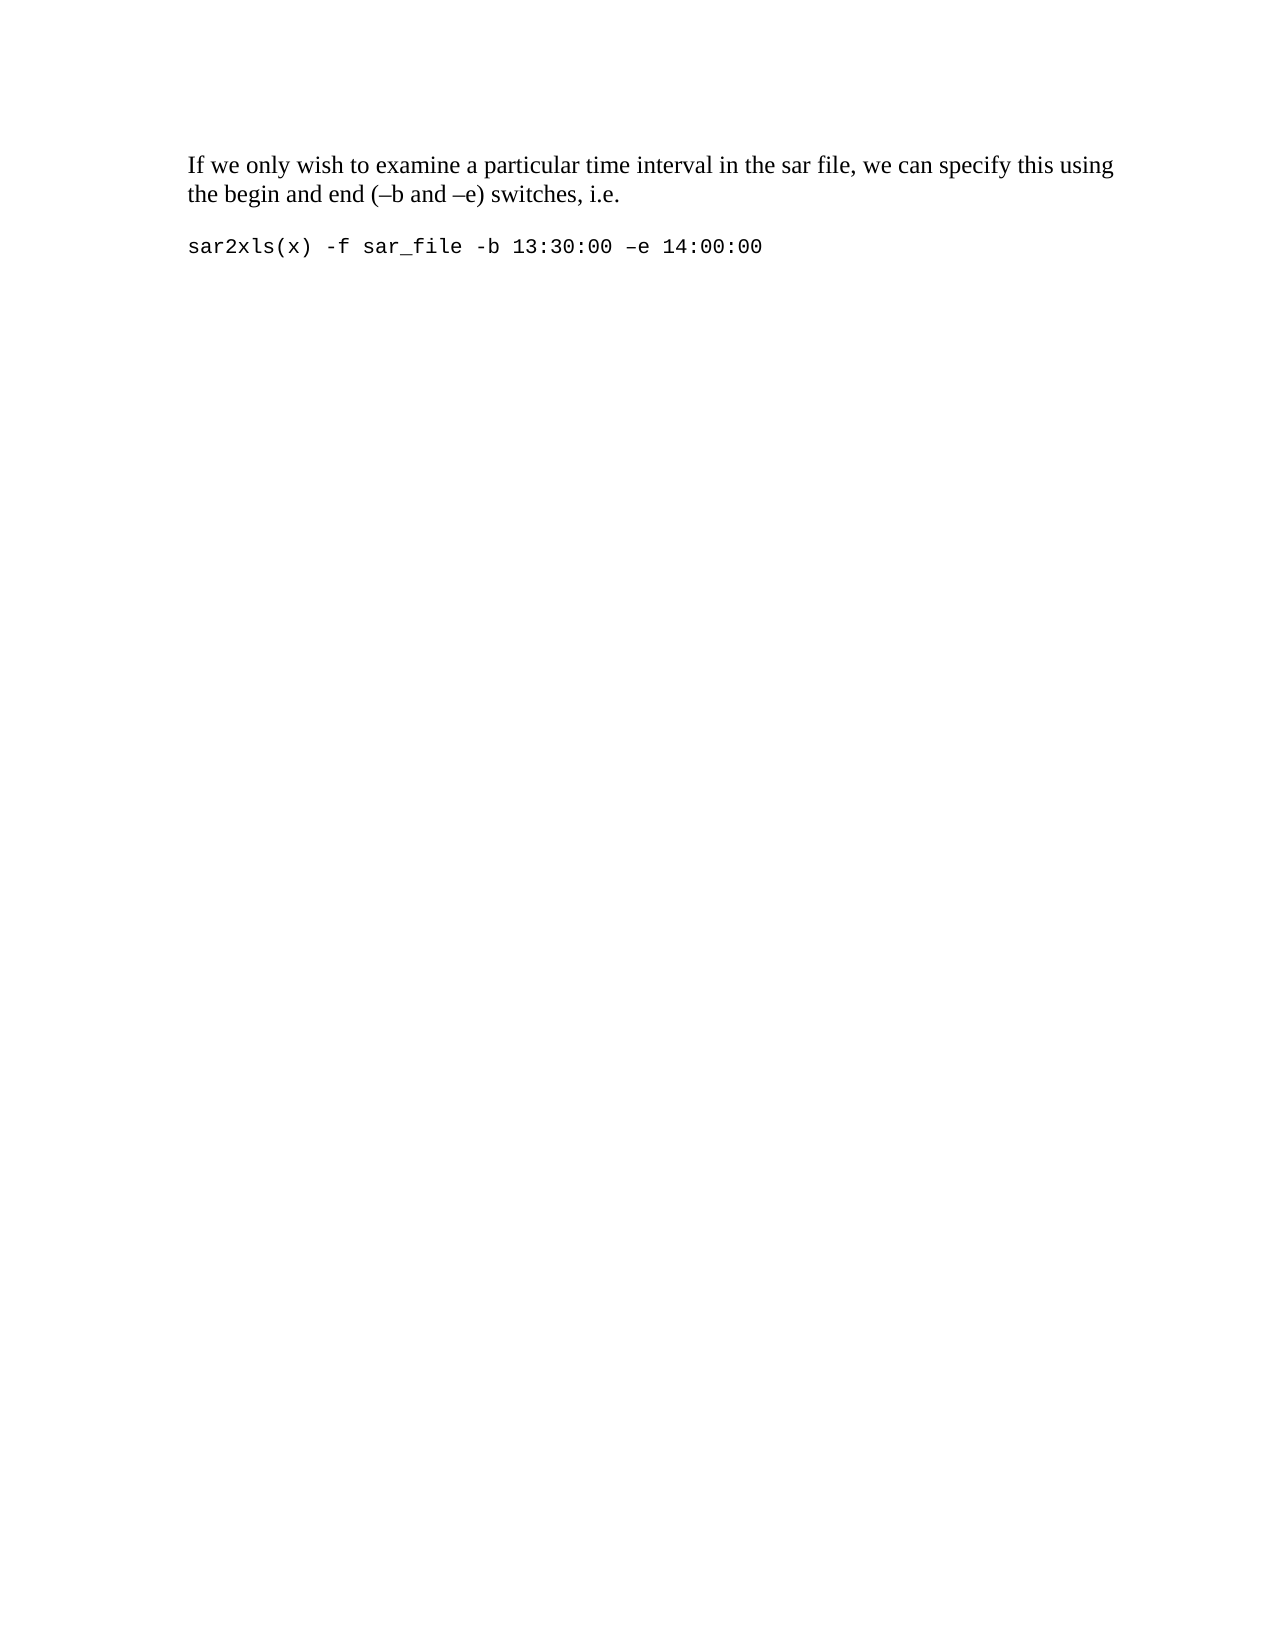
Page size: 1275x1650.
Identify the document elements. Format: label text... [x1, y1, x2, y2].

text If we only wish to examine a particular time interval in the sar file, we can specify this using the begin and end (–b and –e) switches, i.e. [187, 150, 1144, 207]
text sar2xls(x) -f sar_file -b 13:30:00 –e 14:00:00 [187, 236, 1144, 260]
